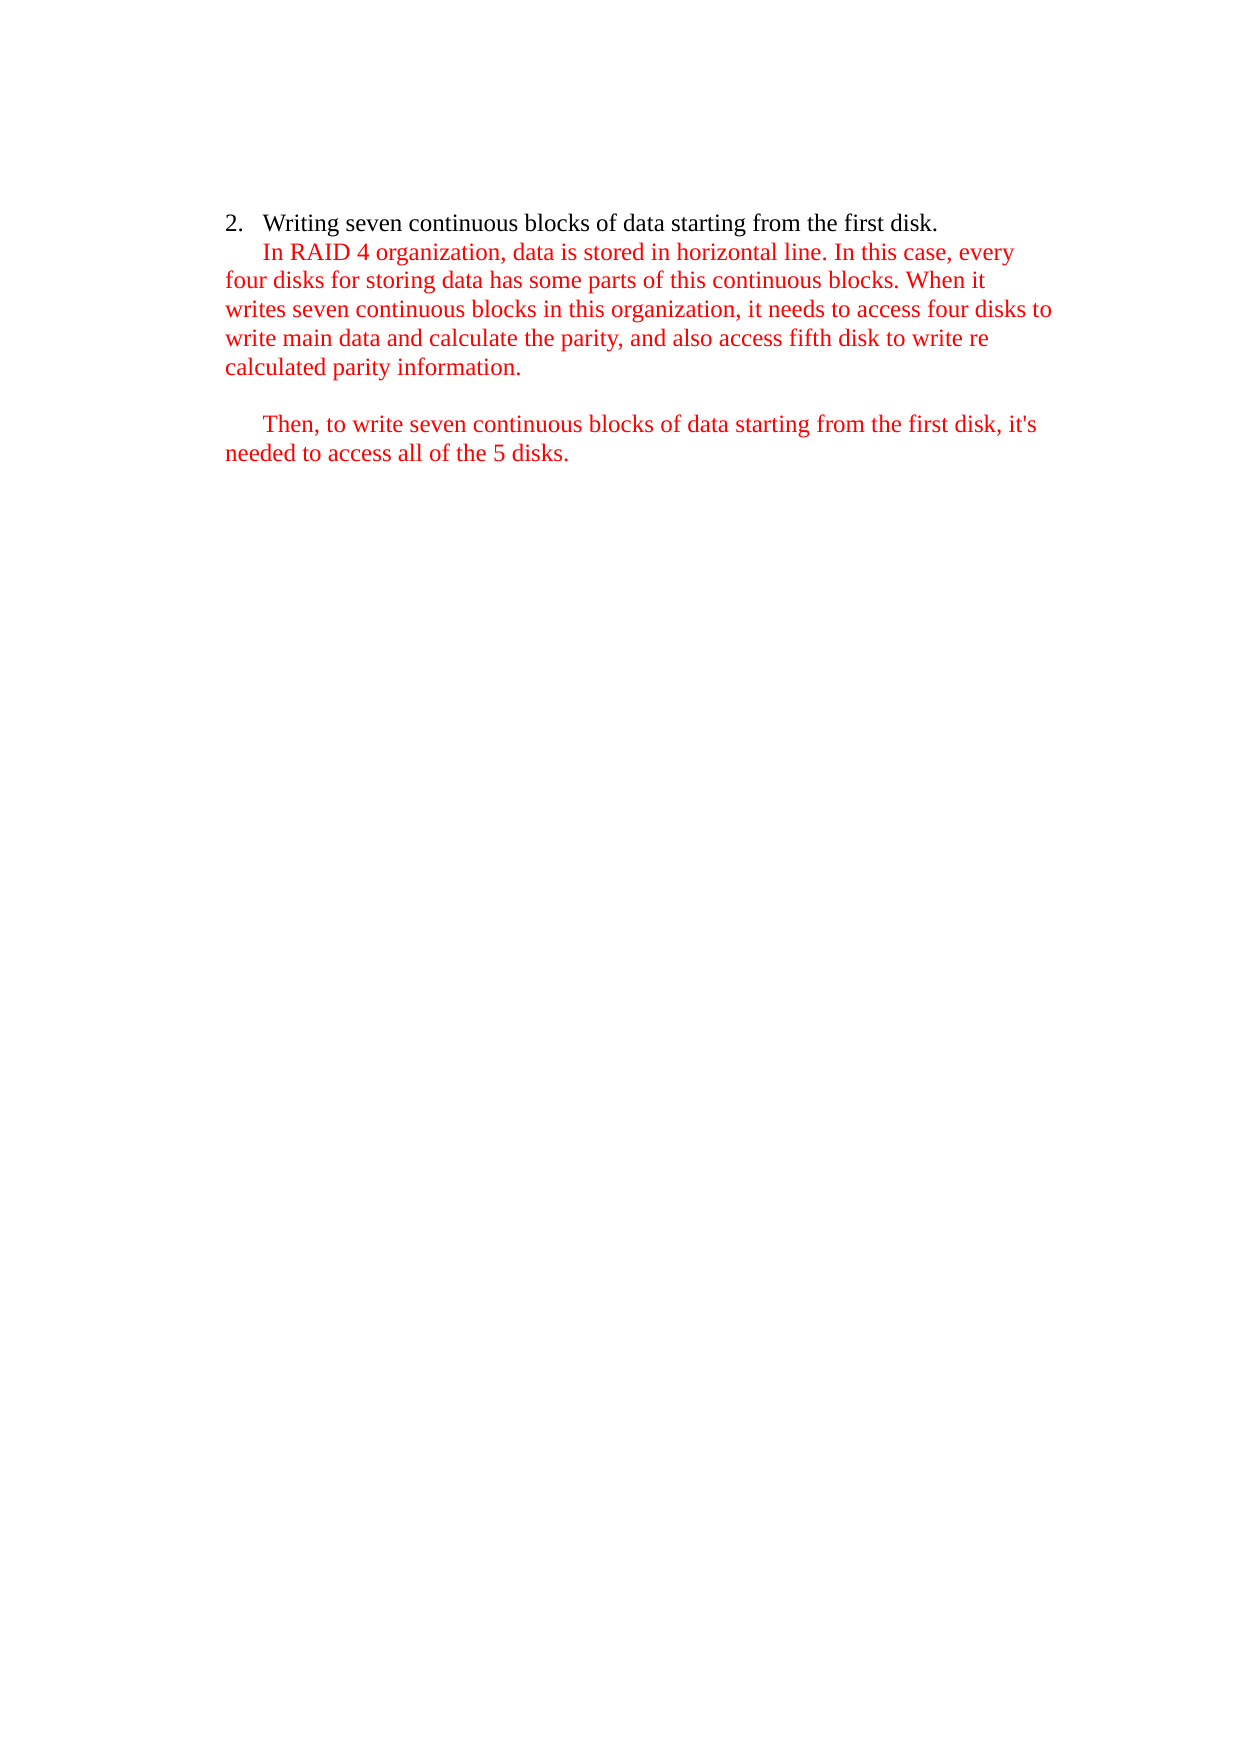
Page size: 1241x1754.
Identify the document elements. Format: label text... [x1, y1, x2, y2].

text Then, to write seven continuous blocks of data starting from the first disk, it's needed to access all of the 5 disks. [225, 409, 1053, 467]
text In RAID 4 organization, data is stored in horizontal line. In this case, every four disks for storing data has some parts of this continuous blocks. When it writes seven continuous blocks in this organization, it needs to access four disks to write main data and calculate the parity, and also access fifth disk to write re calculated parity information. [225, 237, 1053, 381]
list Writing seven continuous blocks of data starting from the first disk. [225, 208, 1053, 237]
